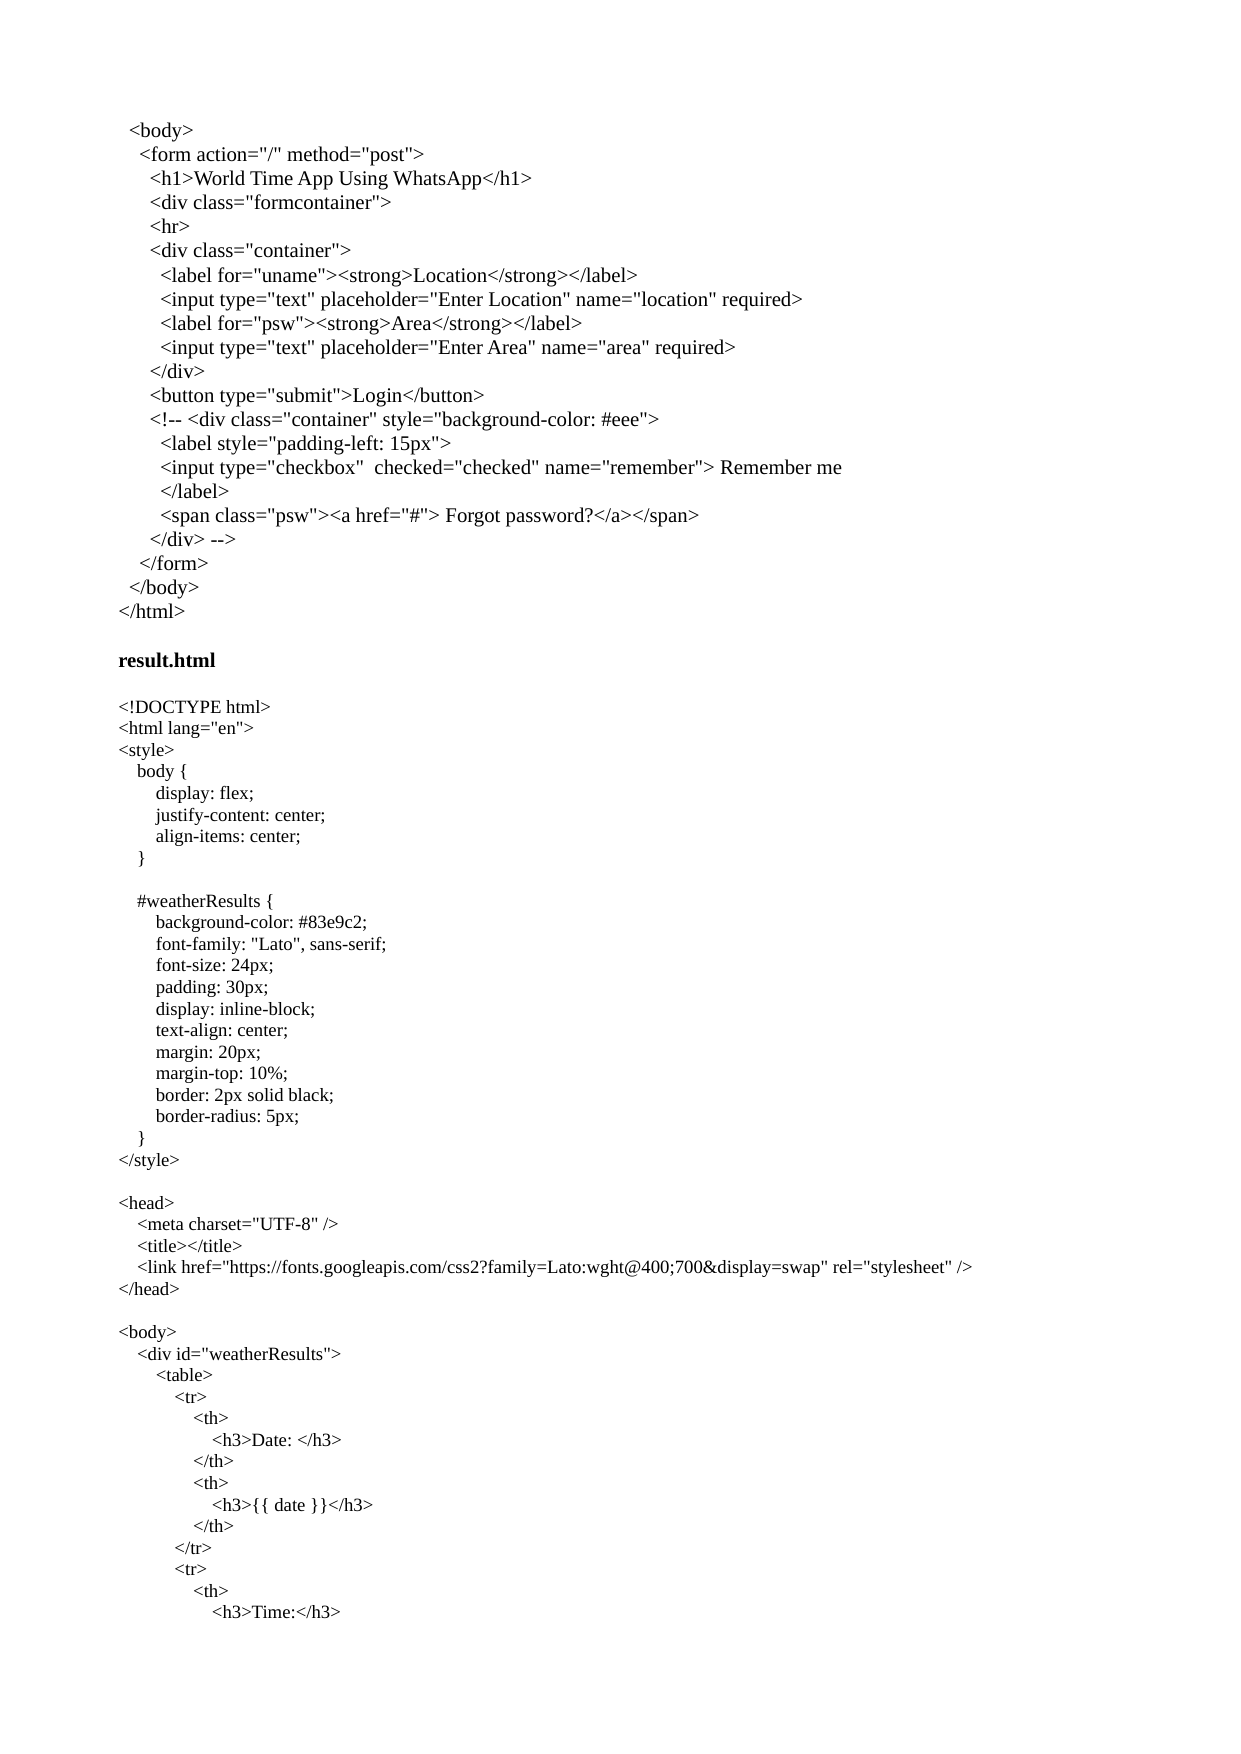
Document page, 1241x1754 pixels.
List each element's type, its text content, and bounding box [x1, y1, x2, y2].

text <label for="uname"><strong>Location</strong></label> [118, 262, 1122, 287]
text </th> [118, 1515, 1122, 1537]
text padding: 30px; [118, 976, 1122, 997]
text <h1>World Time App Using WhatsApp</h1> [118, 166, 1122, 190]
text <label for="psw"><strong>Area</strong></label> [118, 311, 1122, 335]
text <div class="formcontainer"> [118, 190, 1122, 214]
text margin-top: 10%; [118, 1062, 1122, 1084]
text background-color: #83e9c2; [118, 911, 1122, 933]
text <input type="checkbox" checked="checked" name="remember"> Remember me [118, 455, 1122, 479]
text <form action="/" method="post"> [118, 142, 1122, 166]
text <table> [118, 1364, 1122, 1386]
text </tr> [118, 1537, 1122, 1558]
text <button type="submit">Login</button> [118, 383, 1122, 407]
text <title></title> [118, 1235, 1122, 1256]
text </head> [118, 1278, 1122, 1299]
text </form> [118, 551, 1122, 575]
text margin: 20px; [118, 1041, 1122, 1062]
text <meta charset="UTF-8" /> [118, 1213, 1122, 1235]
text <span class="psw"><a href="#"> Forgot password?</a></span> [118, 503, 1122, 527]
text </body> [118, 575, 1122, 599]
text <h3>Date: </h3> [118, 1429, 1122, 1450]
text display: inline-block; [118, 997, 1122, 1019]
text <tr> [118, 1558, 1122, 1580]
text </style> [118, 1148, 1122, 1170]
text #weatherResults { [118, 890, 1122, 911]
text font-family: "Lato", sans-serif; [118, 933, 1122, 954]
text justify-content: center; [118, 803, 1122, 825]
text </th> [118, 1450, 1122, 1472]
text <h3>{{ date }}</h3> [118, 1493, 1122, 1515]
text <th> [118, 1472, 1122, 1493]
text <div class="container"> [118, 238, 1122, 262]
text <head> [118, 1192, 1122, 1213]
text <style> [118, 739, 1122, 760]
text <th> [118, 1580, 1122, 1601]
text <hr> [118, 214, 1122, 238]
text border-radius: 5px; [118, 1105, 1122, 1127]
text text-align: center; [118, 1019, 1122, 1041]
text font-size: 24px; [118, 954, 1122, 976]
text <body> [118, 118, 1122, 142]
text </html> [118, 599, 1122, 623]
text <input type="text" placeholder="Enter Location" name="location" required> [118, 287, 1122, 311]
text result.html [118, 647, 1122, 672]
text border: 2px solid black; [118, 1084, 1122, 1105]
text </label> [118, 479, 1122, 503]
text <tr> [118, 1386, 1122, 1407]
text } [118, 847, 1122, 868]
text <label style="padding-left: 15px"> [118, 431, 1122, 455]
text align-items: center; [118, 825, 1122, 847]
text <!-- <div class="container" style="background-color: #eee"> [118, 407, 1122, 431]
text <h3>Time:</h3> [118, 1601, 1122, 1623]
text display: flex; [118, 782, 1122, 803]
text <input type="text" placeholder="Enter Area" name="area" required> [118, 335, 1122, 359]
text } [118, 1127, 1122, 1148]
text </div> --> [118, 527, 1122, 551]
text <link href="https://fonts.googleapis.com/css2?family=Lato:wght@400;700&display=swap" rel="stylesheet" /> [118, 1256, 1122, 1278]
text body { [118, 760, 1122, 782]
text <body> [118, 1321, 1122, 1342]
text </div> [118, 359, 1122, 383]
text <!DOCTYPE html> [118, 696, 1122, 717]
text <th> [118, 1407, 1122, 1429]
text <div id="weatherResults"> [118, 1342, 1122, 1364]
text <html lang="en"> [118, 717, 1122, 739]
